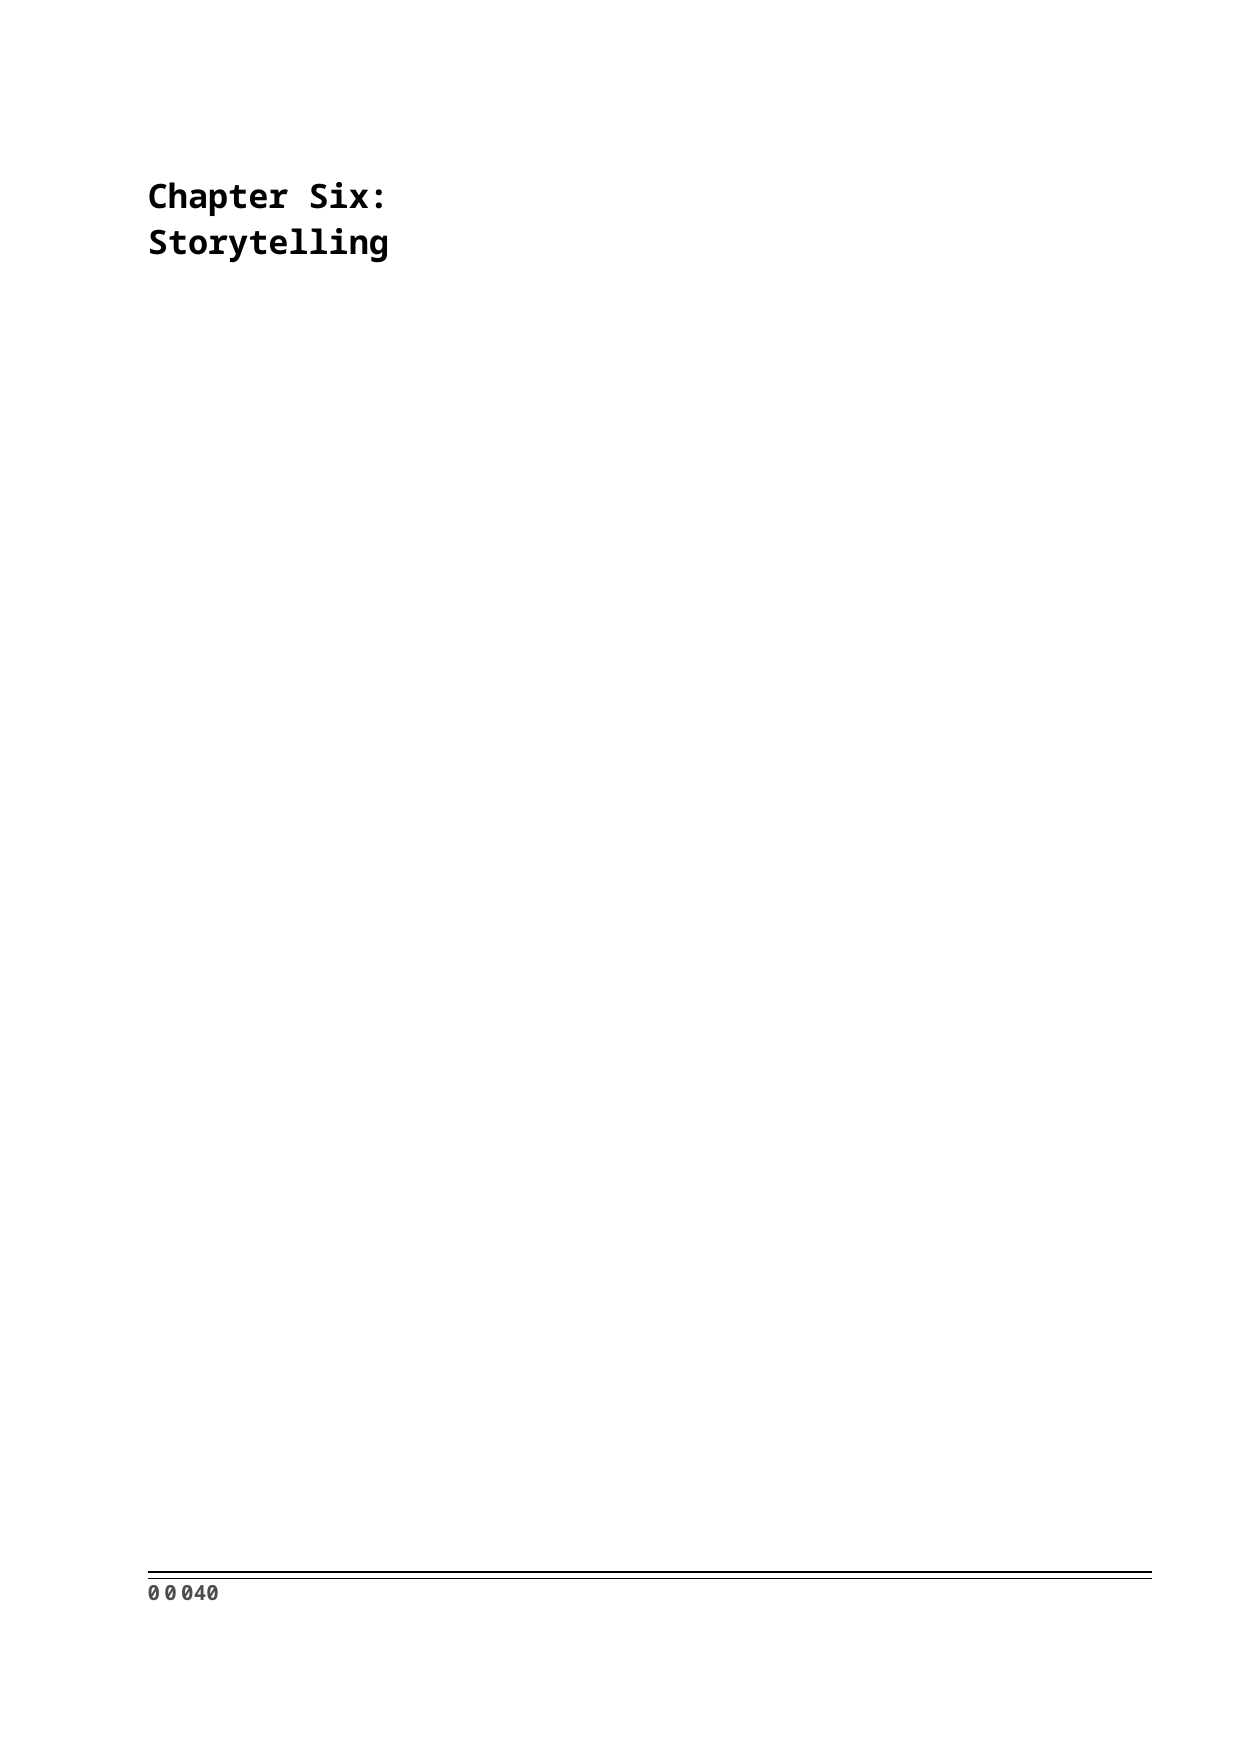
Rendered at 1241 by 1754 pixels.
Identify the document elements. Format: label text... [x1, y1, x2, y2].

subtitle Chapter Six: Storytelling [148, 173, 638, 264]
